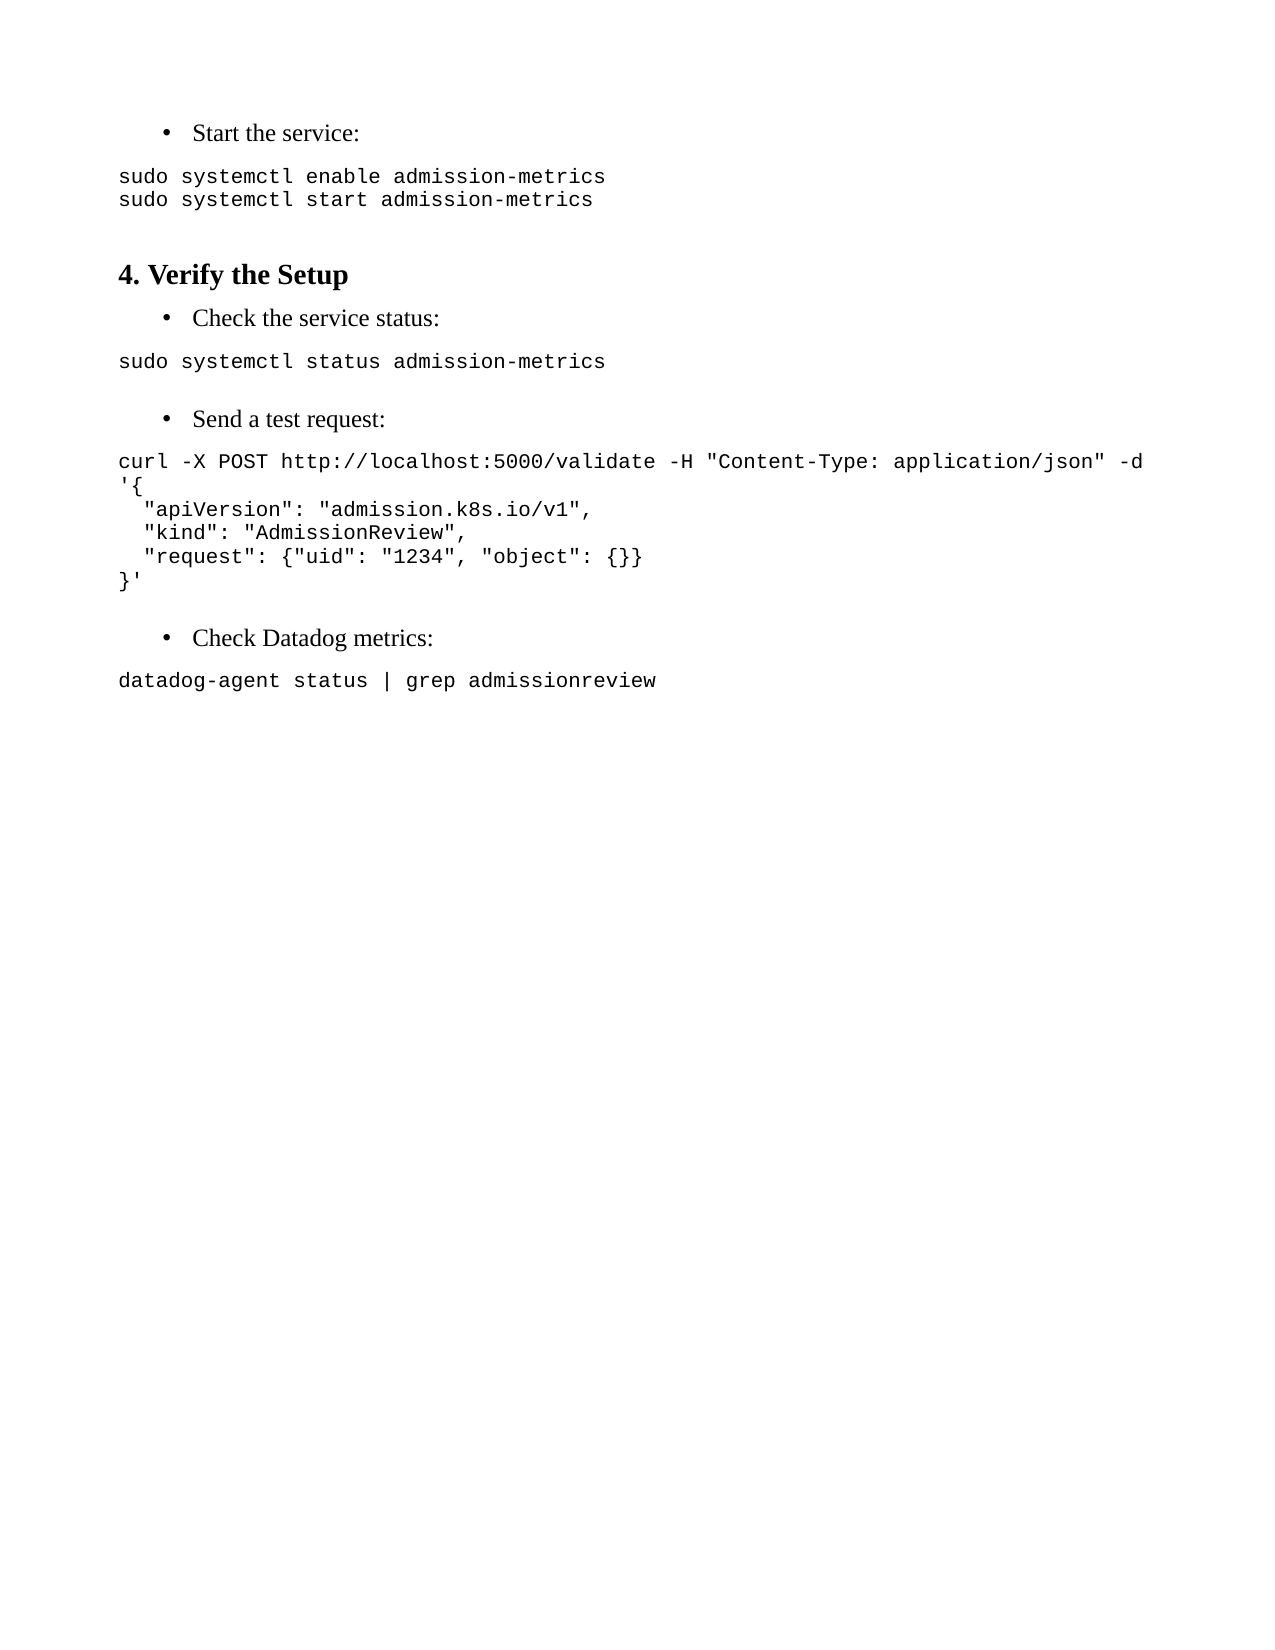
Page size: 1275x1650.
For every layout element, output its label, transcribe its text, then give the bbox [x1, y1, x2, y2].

text curl -X POST http://localhost:5000/validate -H "Content-Type: application/json" -d '{ [118, 451, 1157, 499]
list Start the service: [162, 118, 1157, 147]
subtitle 4. Verify the Setup [118, 257, 1157, 291]
text }' [118, 570, 1157, 593]
text "request": {"uid": "1234", "object": {}} [118, 546, 1157, 570]
list Check the service status: [162, 303, 1157, 332]
text sudo systemctl status admission-metrics [118, 351, 1157, 374]
text "kind": "AdmissionReview", [118, 522, 1157, 546]
text "apiVersion": "admission.k8s.io/v1", [118, 499, 1157, 522]
text datadog-agent status | grep admissionreview [118, 670, 1157, 694]
text sudo systemctl enable admission-metrics [118, 166, 1157, 189]
list Check Datadog metrics: [162, 623, 1157, 652]
list Send a test request: [162, 404, 1157, 433]
text sudo systemctl start admission-metrics [118, 189, 1157, 213]
